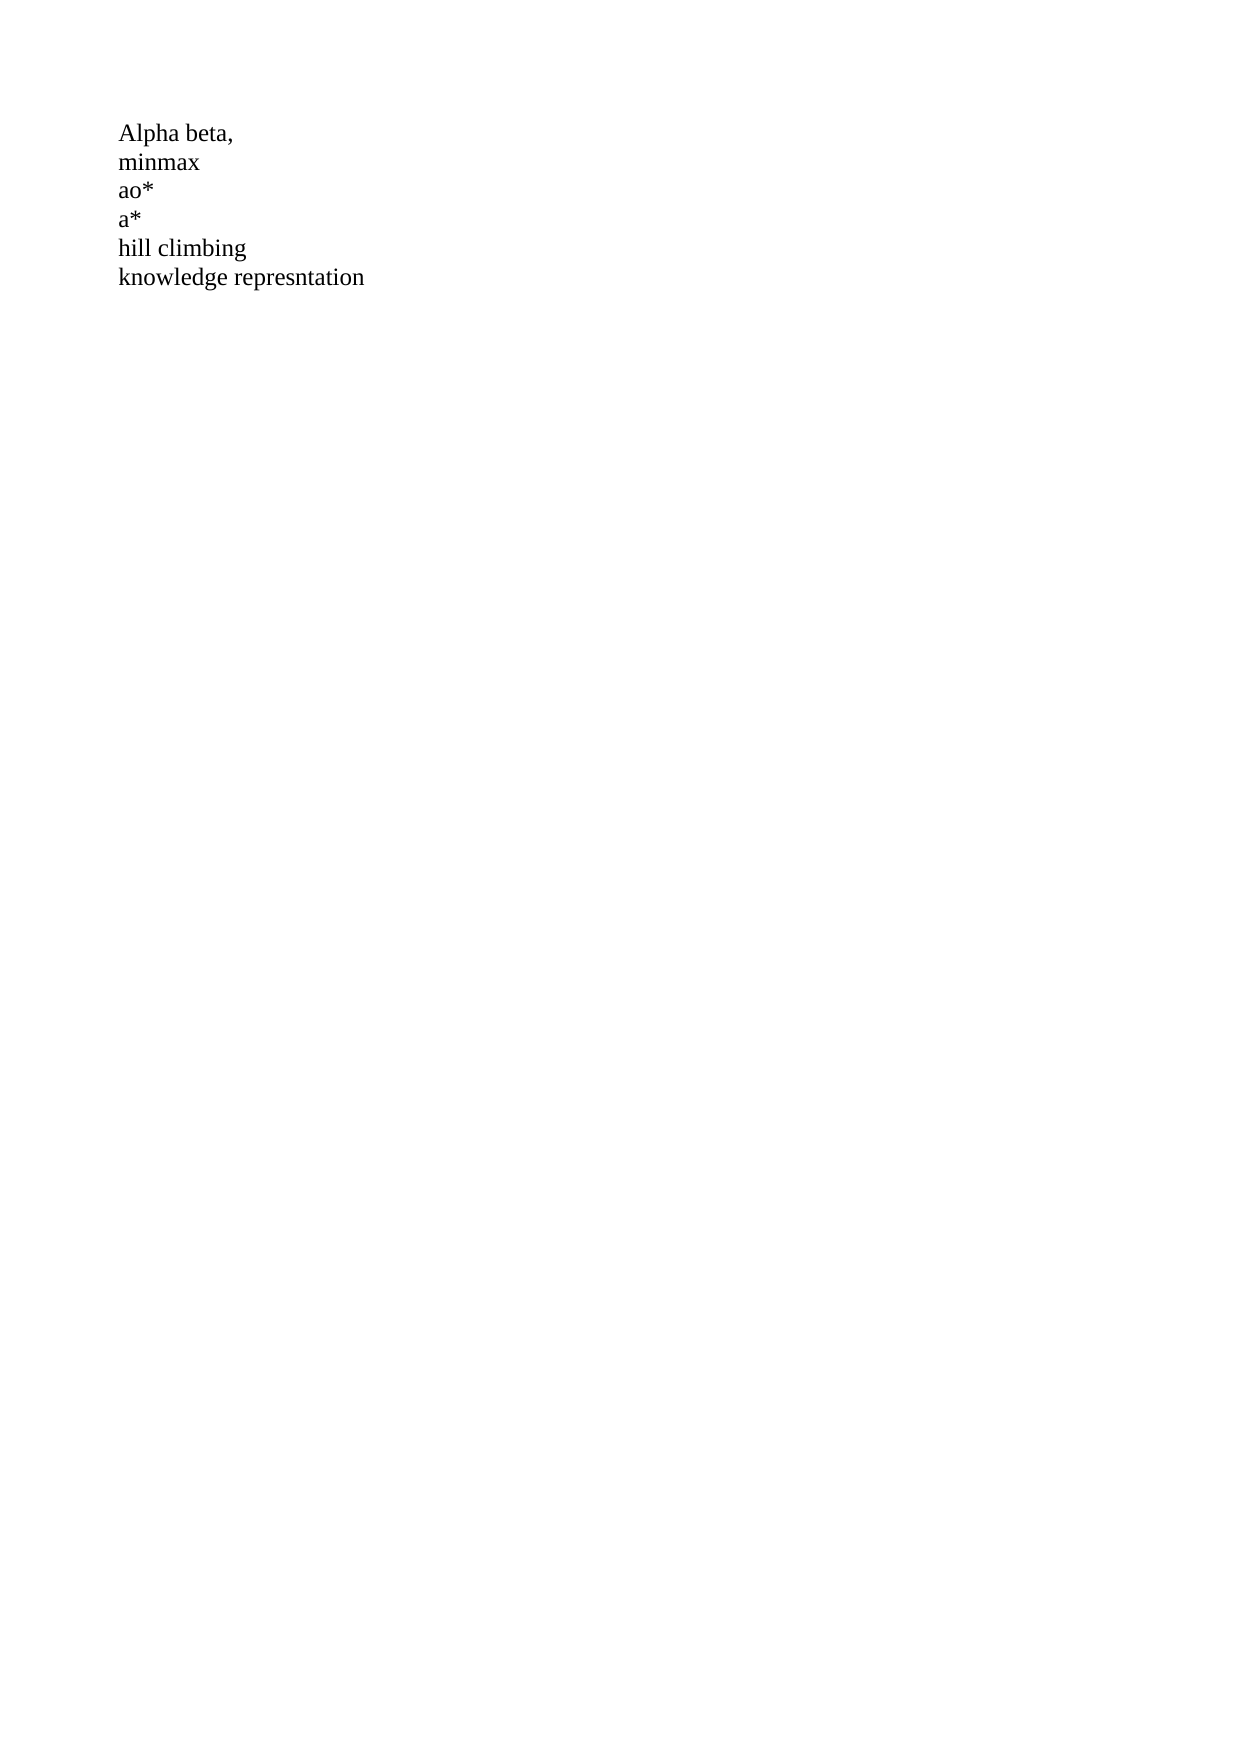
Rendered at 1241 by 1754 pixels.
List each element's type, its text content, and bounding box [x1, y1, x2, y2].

text hill climbing [118, 233, 1122, 262]
text a* [118, 204, 1122, 233]
text Alpha beta, [118, 118, 1122, 147]
text ao* [118, 176, 1122, 204]
text minmax [118, 147, 1122, 176]
text knowledge represntation [118, 262, 1122, 291]
